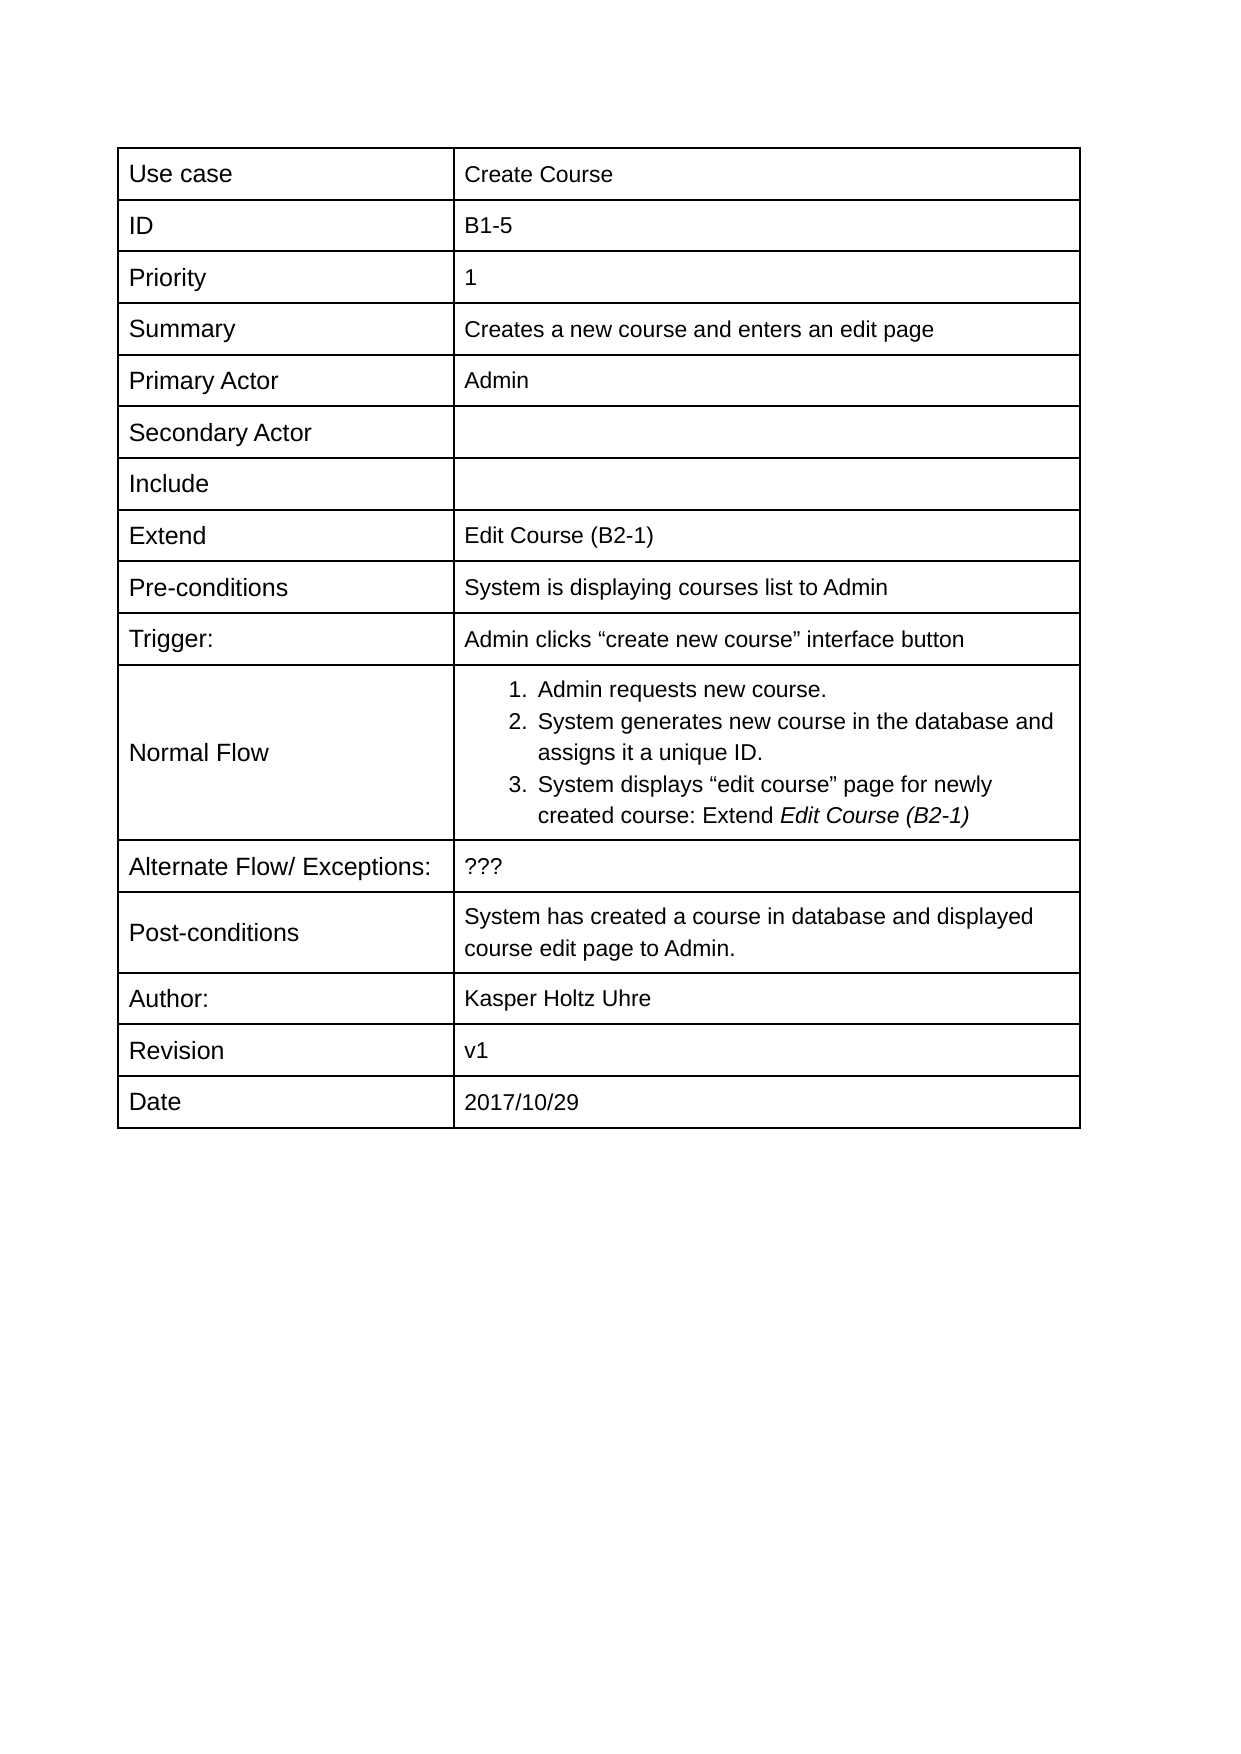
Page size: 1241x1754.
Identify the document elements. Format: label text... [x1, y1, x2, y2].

table_cell Creates a new course and enters an edit page [455, 304, 1079, 353]
table_cell 1 [455, 252, 1079, 302]
table_cell Revision [119, 1025, 453, 1075]
table_cell v1 [455, 1025, 1079, 1075]
table_cell Edit Course (B2-1) [455, 511, 1079, 560]
table_cell 2017/10/29 [455, 1077, 1079, 1127]
table_cell Admin [455, 356, 1079, 405]
table_cell [455, 459, 1079, 508]
table_cell Extend [119, 511, 453, 560]
table_cell Kasper Holtz Uhre [455, 974, 1079, 1023]
table_cell System has created a course in database and displayed course edit page to Admin. [455, 893, 1079, 972]
table_header Use case [119, 149, 453, 198]
table_cell Normal Flow [119, 666, 453, 839]
table_cell Date [119, 1077, 453, 1127]
table_cell Secondary Actor [119, 407, 453, 457]
table_cell Author: [119, 974, 453, 1023]
table_cell Trigger: [119, 614, 453, 663]
table_header Create Course [455, 149, 1079, 198]
table_cell System is displaying courses list to Admin [455, 562, 1079, 612]
table_cell [455, 407, 1079, 457]
table_cell Admin requests new course. System generates new course in the database and assigns it a unique ID. System displays “edit course” page for newly created course: Extend Edit Course (B2-1) [455, 666, 1079, 839]
table_cell Include [119, 459, 453, 508]
table_cell ??? [455, 841, 1079, 891]
table_cell B1-5 [455, 201, 1079, 250]
table_cell Alternate Flow/ Exceptions: [119, 841, 453, 891]
table_cell ID [119, 201, 453, 250]
table_cell Admin clicks “create new course” interface button [455, 614, 1079, 663]
table_cell Primary Actor [119, 356, 453, 405]
table_cell Priority [119, 252, 453, 302]
table_cell Pre-conditions [119, 562, 453, 612]
table_cell Summary [119, 304, 453, 353]
table_cell Post-conditions [119, 893, 453, 972]
